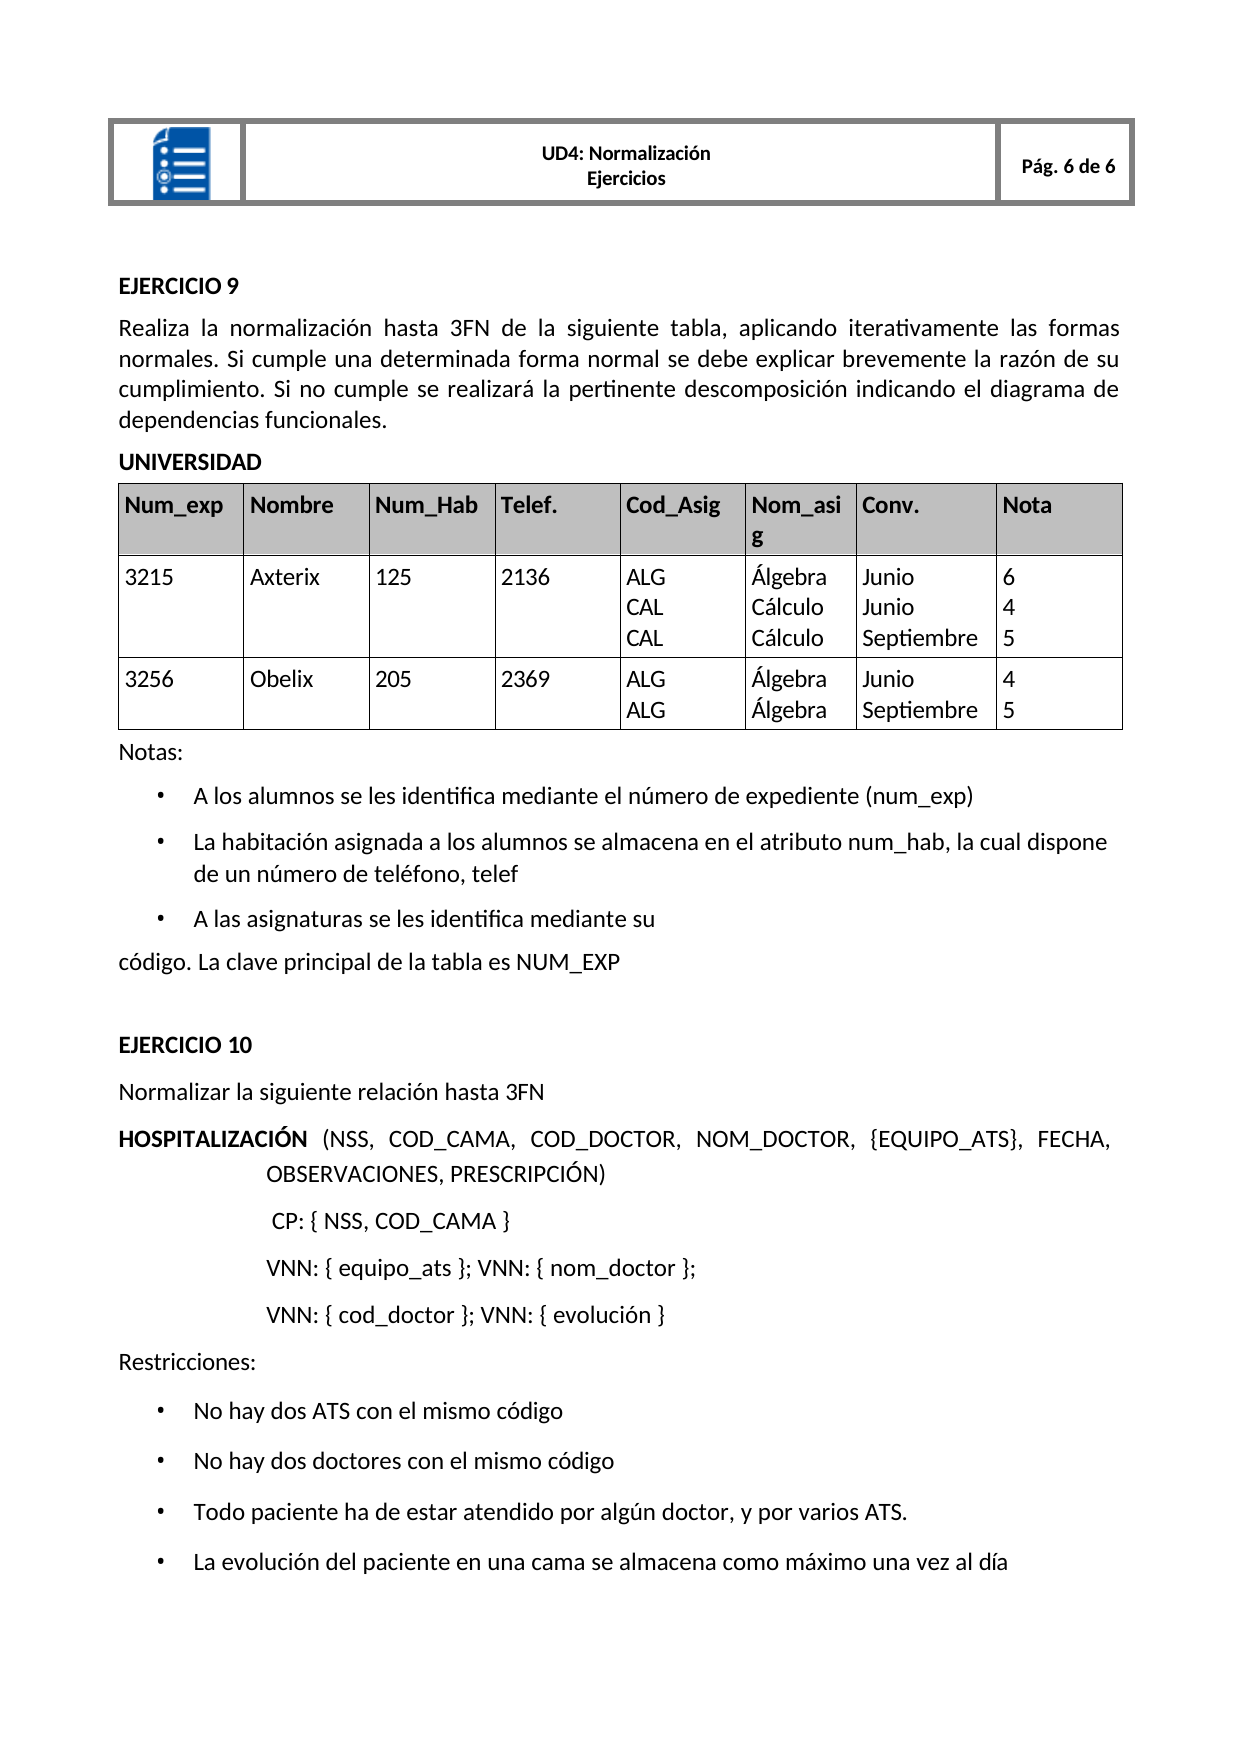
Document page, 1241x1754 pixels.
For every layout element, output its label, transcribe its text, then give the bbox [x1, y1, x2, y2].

table_cell Axterix [244, 556, 369, 657]
list Todo paciente ha de estar atendido por algún doctor, y por varios ATS. [156, 1493, 1166, 1527]
table_cell Junio Septiembre [857, 658, 996, 729]
table_cell Obelix [244, 658, 369, 729]
table_cell Álgebra Álgebra [746, 658, 856, 729]
table_header Nom_asi g [746, 484, 856, 554]
table_cell 3215 [119, 556, 243, 657]
subtitle EJERCICIO 10 [118, 1030, 1166, 1060]
table_header Conv. [857, 484, 996, 554]
table_cell 205 [370, 658, 495, 729]
table_cell ALG ALG [621, 658, 745, 729]
text CP: { NSS, COD_CAMA } [272, 1205, 1166, 1236]
table_cell ALG CAL CAL [621, 556, 745, 657]
table_cell Junio Junio Septiembre [857, 556, 996, 657]
picture [152, 127, 211, 200]
text Notas: [118, 736, 1166, 766]
text Restricciones: [118, 1346, 1166, 1376]
table_cell 2369 [496, 658, 620, 729]
list A las asignaturas se les identifica mediante su código. La clave principal de la tabla es NUM_EXP [118, 900, 733, 977]
list La evolución del paciente en una cama se almacena como máximo una vez al día [156, 1544, 1166, 1578]
table_cell 125 [370, 556, 495, 657]
text Realiza la normalización hasta 3FN de la siguiente tabla, aplicando iterativamente las formas normales. Si cumple una determinada forma normal se debe explicar brevemente la razón de su cumplimiento. Si no cumple se realizará la pertinente descomposición indicando el diagrama de dependencias funcionales. [118, 312, 1121, 434]
text HOSPITALIZACIÓN (NSS, COD_CAMA, COD_DOCTOR, NOM_DOCTOR, {EQUIPO_ATS}, FECHA, OBSERVACIONES, PRESCRIPCIÓN) [118, 1123, 1166, 1189]
table_cell 6 4 5 [997, 556, 1122, 657]
table_header Nota [997, 484, 1122, 554]
table_cell Álgebra Cálculo Cálculo [746, 556, 856, 657]
table_header Cod_Asig [621, 484, 745, 554]
table_cell 3256 [119, 658, 243, 729]
text Normalizar la siguiente relación hasta 3FN [118, 1077, 1166, 1107]
text VNN: { equipo_ats }; VNN: { nom_doctor }; VNN: { cod_doctor }; VNN: { evolución } [266, 1252, 742, 1329]
list La habitación asignada a los alumnos se almacena en el atributo num_hab, la cual dispone de un número de teléfono, telef [156, 824, 1121, 888]
table_header Nombre [244, 484, 369, 554]
table_header Num_Hab [370, 484, 495, 554]
subtitle UNIVERSIDAD [118, 446, 1166, 477]
list A los alumnos se les identifica mediante el número de expediente (num_exp) [156, 778, 1166, 812]
table_header Num_exp [119, 484, 243, 554]
table_header Telef. [496, 484, 620, 554]
table_cell 2136 [496, 556, 620, 657]
list No hay dos doctores con el mismo código [156, 1443, 1166, 1477]
table_cell 4 5 [997, 658, 1122, 729]
list No hay dos ATS con el mismo código [156, 1393, 1166, 1427]
subtitle EJERCICIO 9 [118, 270, 1166, 301]
